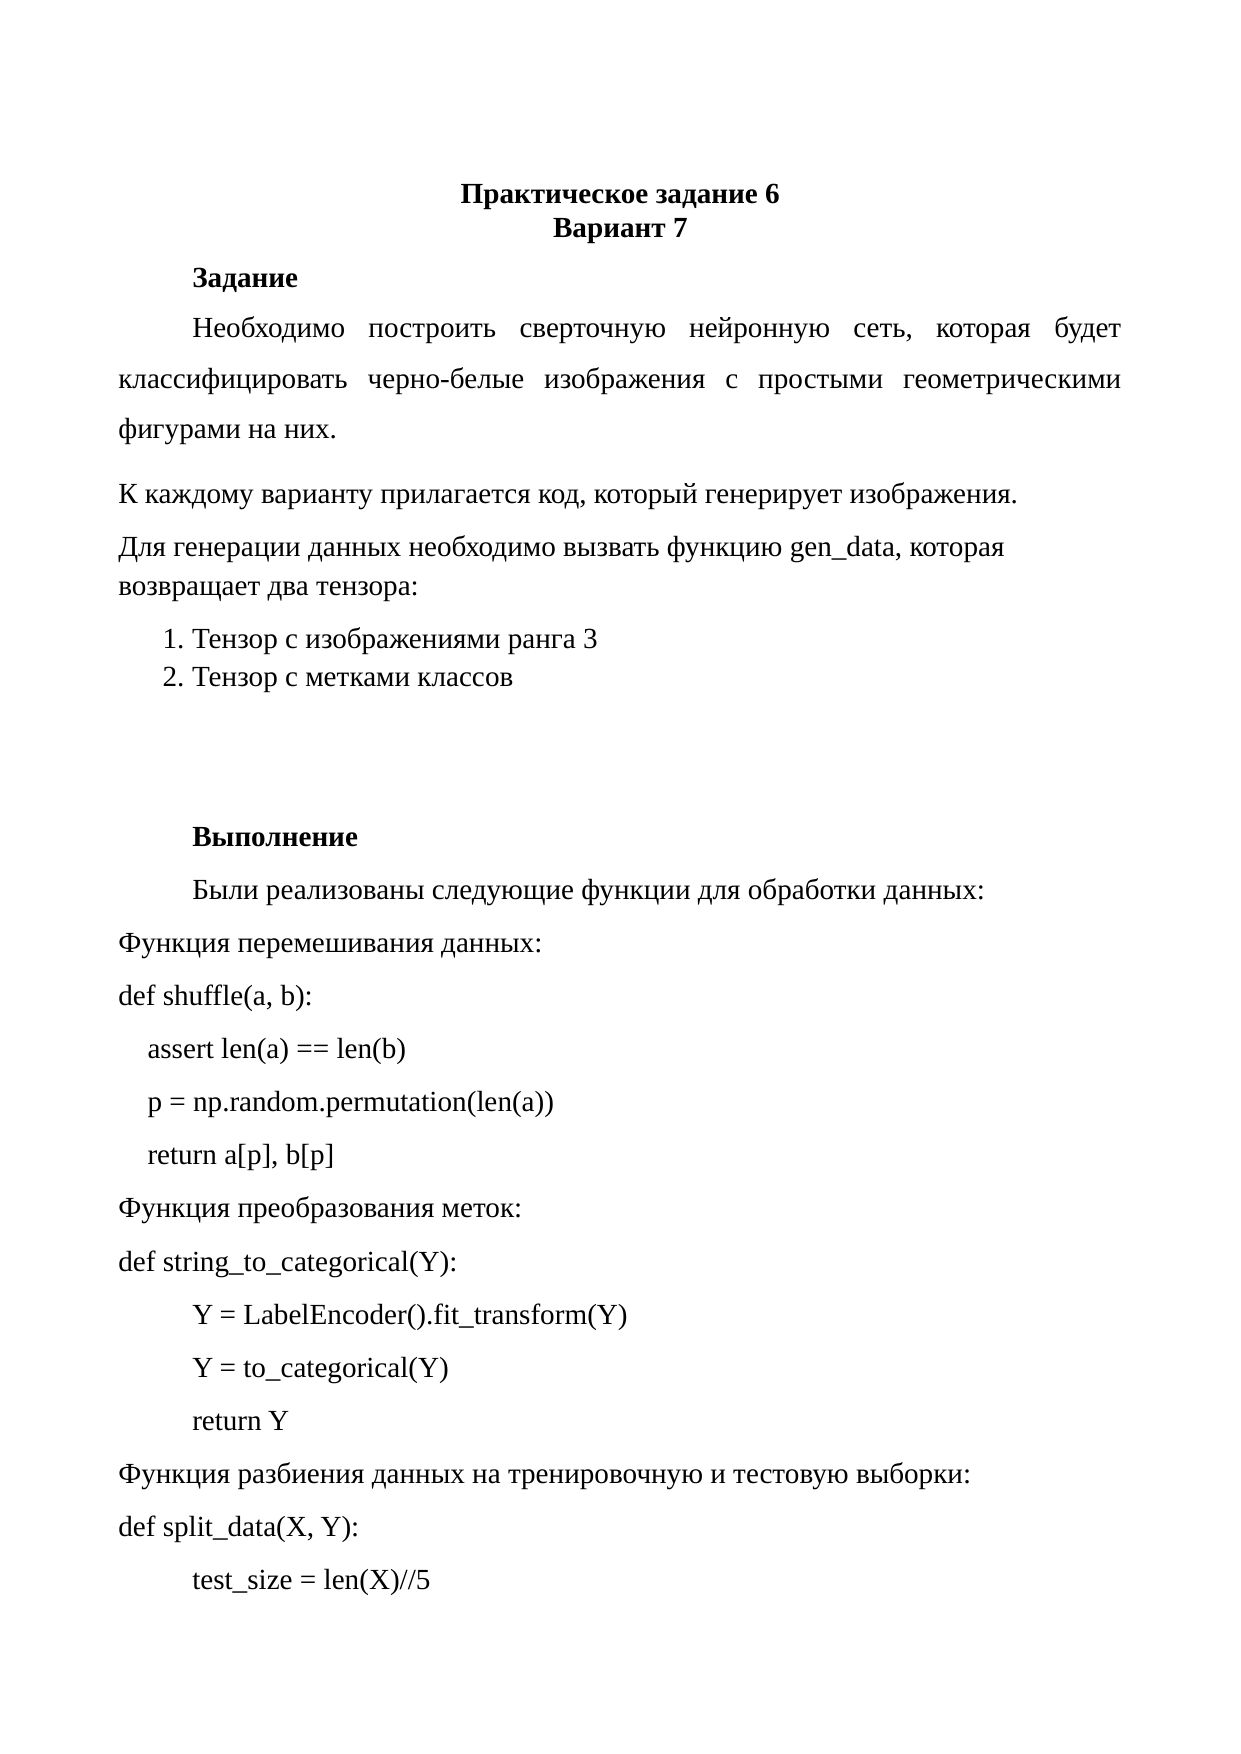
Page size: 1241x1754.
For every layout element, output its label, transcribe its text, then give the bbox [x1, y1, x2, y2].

text Задание [118, 260, 1122, 294]
text Выполнение [118, 819, 1122, 852]
text Y = LabelEncoder().fit_transform(Y) [118, 1297, 1122, 1330]
text def split_data(X, Y): [118, 1509, 1122, 1543]
text return a[p], b[p] [118, 1137, 1122, 1171]
text Практическое задание 6 [118, 176, 1122, 210]
text def string_to_categorical(Y): [118, 1244, 1122, 1277]
text Были реализованы следующие функции для обработки данных: [118, 872, 1122, 905]
text return Y [118, 1403, 1122, 1437]
text Необходимо построить сверточную нейронную сеть, которая будет классифицировать черно-белые изображения с простыми геометрическими фигурами на них. [118, 311, 1122, 445]
text assert len(a) == len(b) [118, 1031, 1122, 1065]
text Y = to_categorical(Y) [118, 1350, 1122, 1383]
text К каждому варианту прилагается код, который генерирует изображения. [118, 476, 1122, 509]
text Функция перемешивания данных: [118, 925, 1122, 958]
text test_size = len(X)//5 [118, 1562, 1122, 1596]
text Функция разбиения данных на тренировочную и тестовую выборки: [118, 1456, 1122, 1490]
text def shuffle(a, b): [118, 978, 1122, 1012]
text Для генерации данных необходимо вызвать функцию gen_data, которая возвращает два тензора: [118, 529, 1122, 601]
list Тензор с метками классов [162, 659, 1122, 693]
list Тензор с изображениями ранга 3 [162, 621, 1122, 654]
text Функция преобразования меток: [118, 1191, 1122, 1224]
text Вариант 7 [118, 210, 1122, 243]
text p = np.random.permutation(len(a)) [118, 1084, 1122, 1118]
